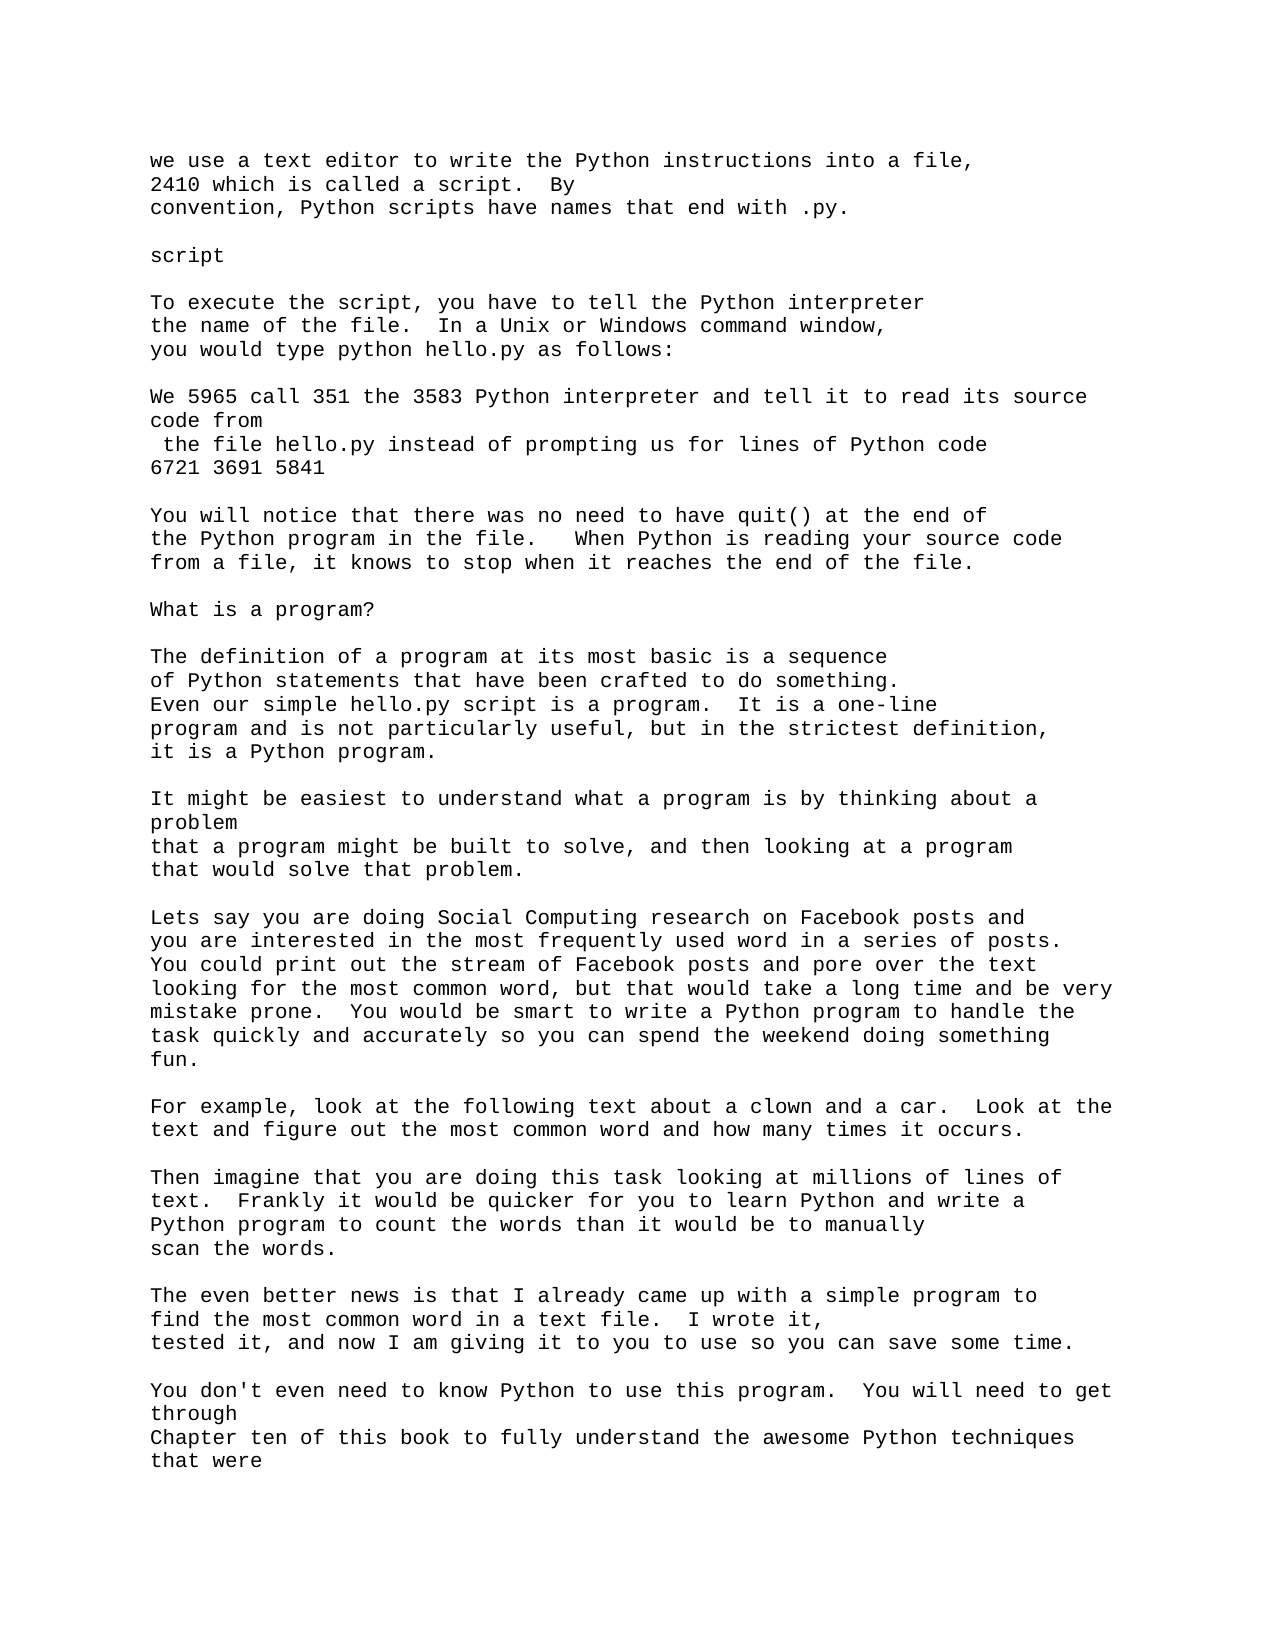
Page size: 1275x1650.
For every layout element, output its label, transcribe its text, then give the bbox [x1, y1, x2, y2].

text it is a Python program. [150, 741, 1125, 765]
text from a file, it knows to stop when it reaches the end of the file. [150, 552, 1125, 576]
text To execute the script, you have to tell the Python interpreter [150, 292, 1125, 316]
text that would solve that problem. [150, 859, 1125, 883]
text program and is not particularly useful, but in the strictest definition, [150, 717, 1125, 741]
text It might be easiest to understand what a program is by thinking about a problem [150, 788, 1125, 836]
text you are interested in the most frequently used word in a series of posts. [150, 930, 1125, 954]
text Chapter ten of this book to fully understand the awesome Python techniques that were [150, 1427, 1125, 1474]
text fun. [150, 1048, 1125, 1072]
text Lets say you are doing Social Computing research on Facebook posts and [150, 907, 1125, 930]
text looking for the most common word, but that would take a long time and be very [150, 978, 1125, 1001]
text Even our simple hello.py script is a program. It is a one-line [150, 694, 1125, 717]
text find the most common word in a text file. I wrote it, [150, 1309, 1125, 1332]
text task quickly and accurately so you can spend the weekend doing something [150, 1025, 1125, 1048]
text mistake prone. You would be smart to write a Python program to handle the [150, 1001, 1125, 1025]
text the file hello.py instead of prompting us for lines of Python code [150, 434, 1125, 457]
text that a program might be built to solve, and then looking at a program [150, 836, 1125, 859]
text 6721 3691 5841 [150, 457, 1125, 481]
text the name of the file. In a Unix or Windows command window, [150, 316, 1125, 339]
text The even better news is that I already came up with a simple program to [150, 1285, 1125, 1309]
text the Python program in the file. When Python is reading your source code [150, 528, 1125, 552]
text For example, look at the following text about a clown and a car. Look at the [150, 1096, 1125, 1119]
text 2410 which is called a script. By [150, 174, 1125, 197]
text You could print out the stream of Facebook posts and pore over the text [150, 954, 1125, 978]
text script [150, 244, 1125, 268]
text scan the words. [150, 1238, 1125, 1261]
text We 5965 call 351 the 3583 Python interpreter and tell it to read its source code from [150, 386, 1125, 434]
text Python program to count the words than it would be to manually [150, 1214, 1125, 1238]
text You don't even need to know Python to use this program. You will need to get through [150, 1379, 1125, 1427]
text convention, Python scripts have names that end with .py. [150, 197, 1125, 221]
text The definition of a program at its most basic is a sequence [150, 647, 1125, 670]
text you would type python hello.py as follows: [150, 339, 1125, 363]
text we use a text editor to write the Python instructions into a file, [150, 150, 1125, 174]
text You will notice that there was no need to have quit() at the end of [150, 505, 1125, 528]
text Then imagine that you are doing this task looking at millions of lines of [150, 1167, 1125, 1190]
text What is a program? [150, 599, 1125, 623]
text of Python statements that have been crafted to do something. [150, 670, 1125, 694]
text text. Frankly it would be quicker for you to learn Python and write a [150, 1190, 1125, 1214]
text tested it, and now I am giving it to you to use so you can save some time. [150, 1332, 1125, 1356]
text text and figure out the most common word and how many times it occurs. [150, 1119, 1125, 1143]
